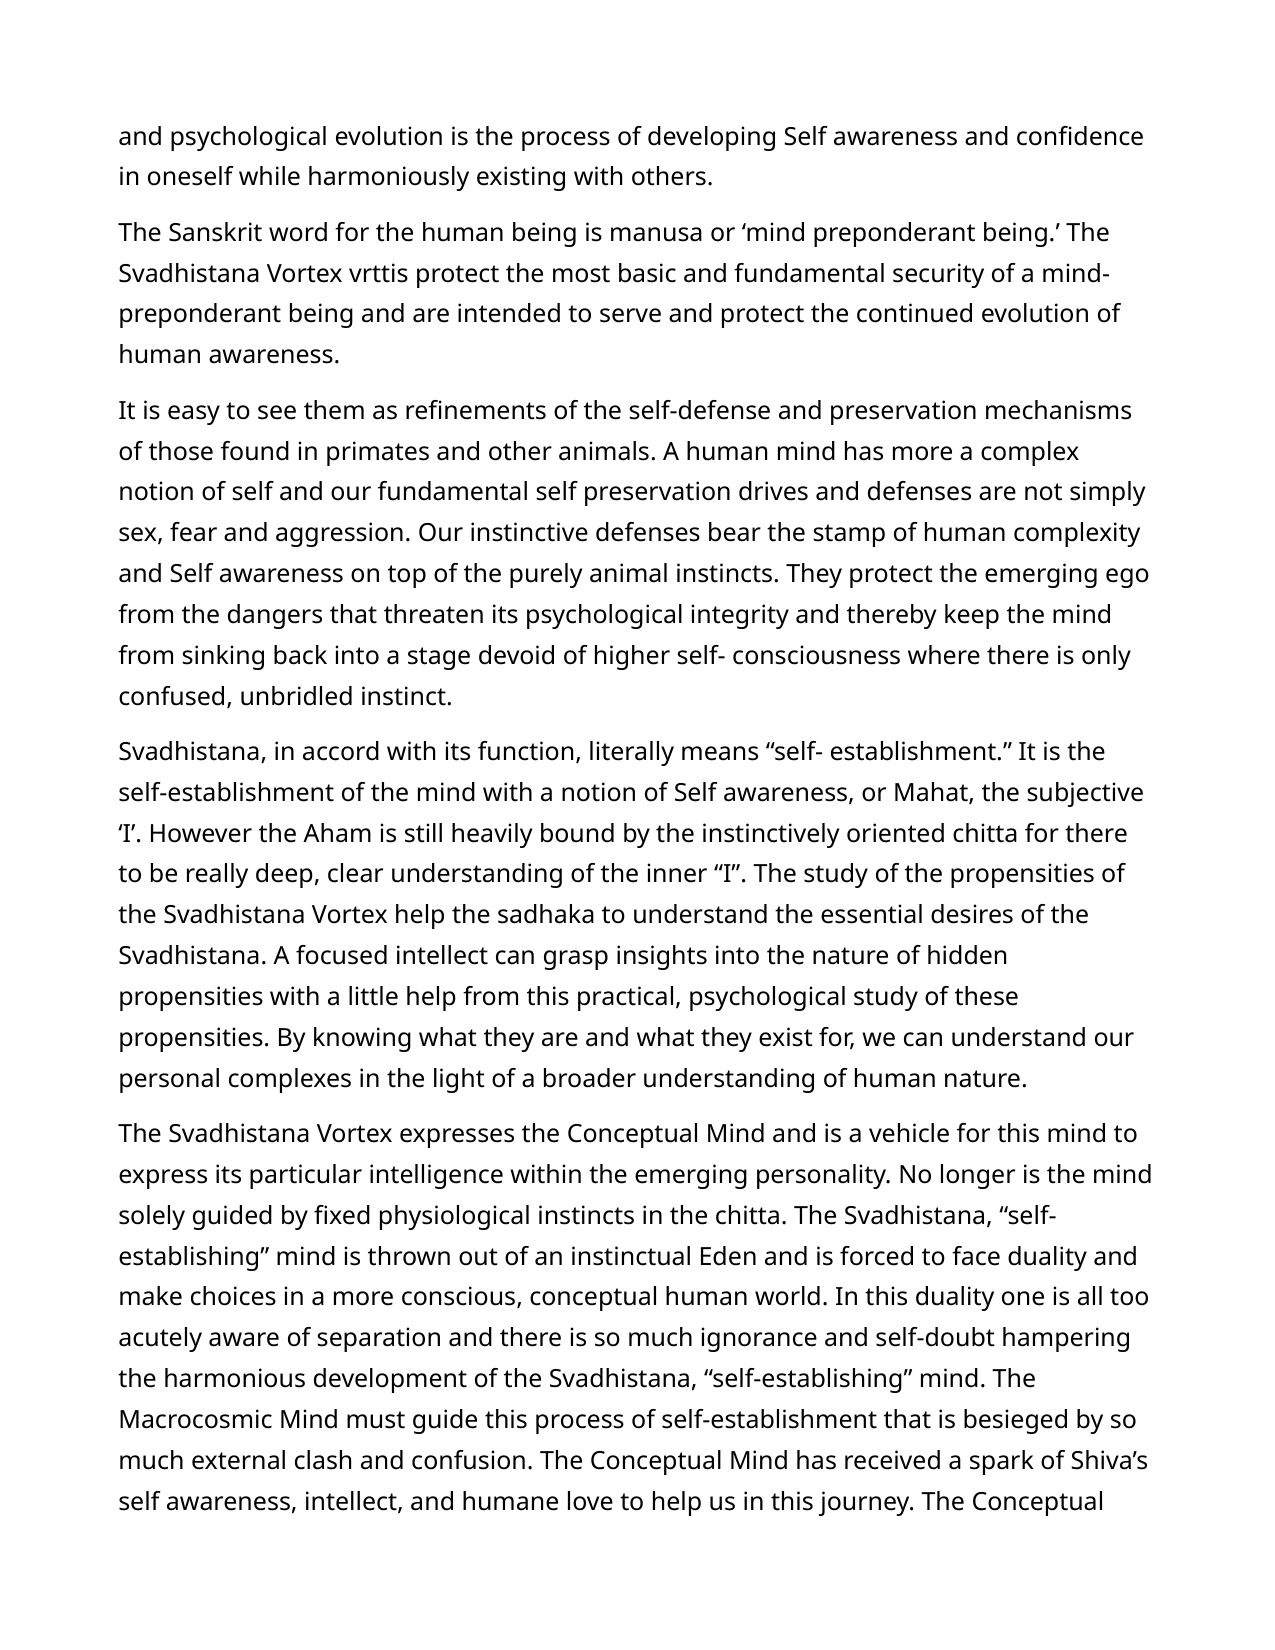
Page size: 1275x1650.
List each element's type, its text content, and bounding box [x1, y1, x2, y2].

text It is easy to see them as refinements of the self-defense and preservation mechanisms of those found in primates and other animals. A human mind has more a complex notion of self and our fundamental self preservation drives and defenses are not simply sex, fear and aggression. Our instinctive defenses bear the stamp of human complexity and Self awareness on top of the purely animal instincts. They protect the emerging ego from the dangers that threaten its psychological integrity and thereby keep the mind from sinking back into a stage devoid of higher self- consciousness where there is only confused, unbridled instinct. [118, 392, 1157, 712]
text The Sanskrit word for the human being is manusa or ‘mind preponderant being.’ The Svadhistana Vortex vrttis protect the most basic and fundamental security of a mind-preponderant being and are intended to serve and protect the continued evolution of human awareness. [118, 214, 1157, 371]
text and psychological evolution is the process of developing Self awareness and confidence in oneself while harmoniously existing with others. [118, 118, 1157, 193]
text Svadhistana, in accord with its function, literally means “self- establishment.” It is the self-establishment of the mind with a notion of Self awareness, or Mahat, the subjective ‘I’. However the Aham is still heavily bound by the instinctively oriented chitta for there to be really deep, clear understanding of the inner “I”. The study of the propensities of the Svadhistana Vortex help the sadhaka to understand the essential desires of the Svadhistana. A focused intellect can grasp insights into the nature of hidden propensities with a little help from this practical, psychological study of these propensities. By knowing what they are and what they exist for, we can understand our personal complexes in the light of a broader understanding of human nature. [118, 733, 1157, 1094]
text The Svadhistana Vortex expresses the Conceptual Mind and is a vehicle for this mind to express its particular intelligence within the emerging personality. No longer is the mind solely guided by fixed physiological instincts in the chitta. The Svadhistana, “self-establishing” mind is thrown out of an instinctual Eden and is forced to face duality and make choices in a more conscious, conceptual human world. In this duality one is all too acutely aware of separation and there is so much ignorance and self-doubt hampering the harmonious development of the Svadhistana, “self-establishing” mind. The Macrocosmic Mind must guide this process of self-establishment that is besieged by so much external clash and confusion. The Conceptual Mind has received a spark of Shiva’s self awareness, intellect, and humane love to help us in this journey. The Conceptual [118, 1116, 1157, 1517]
